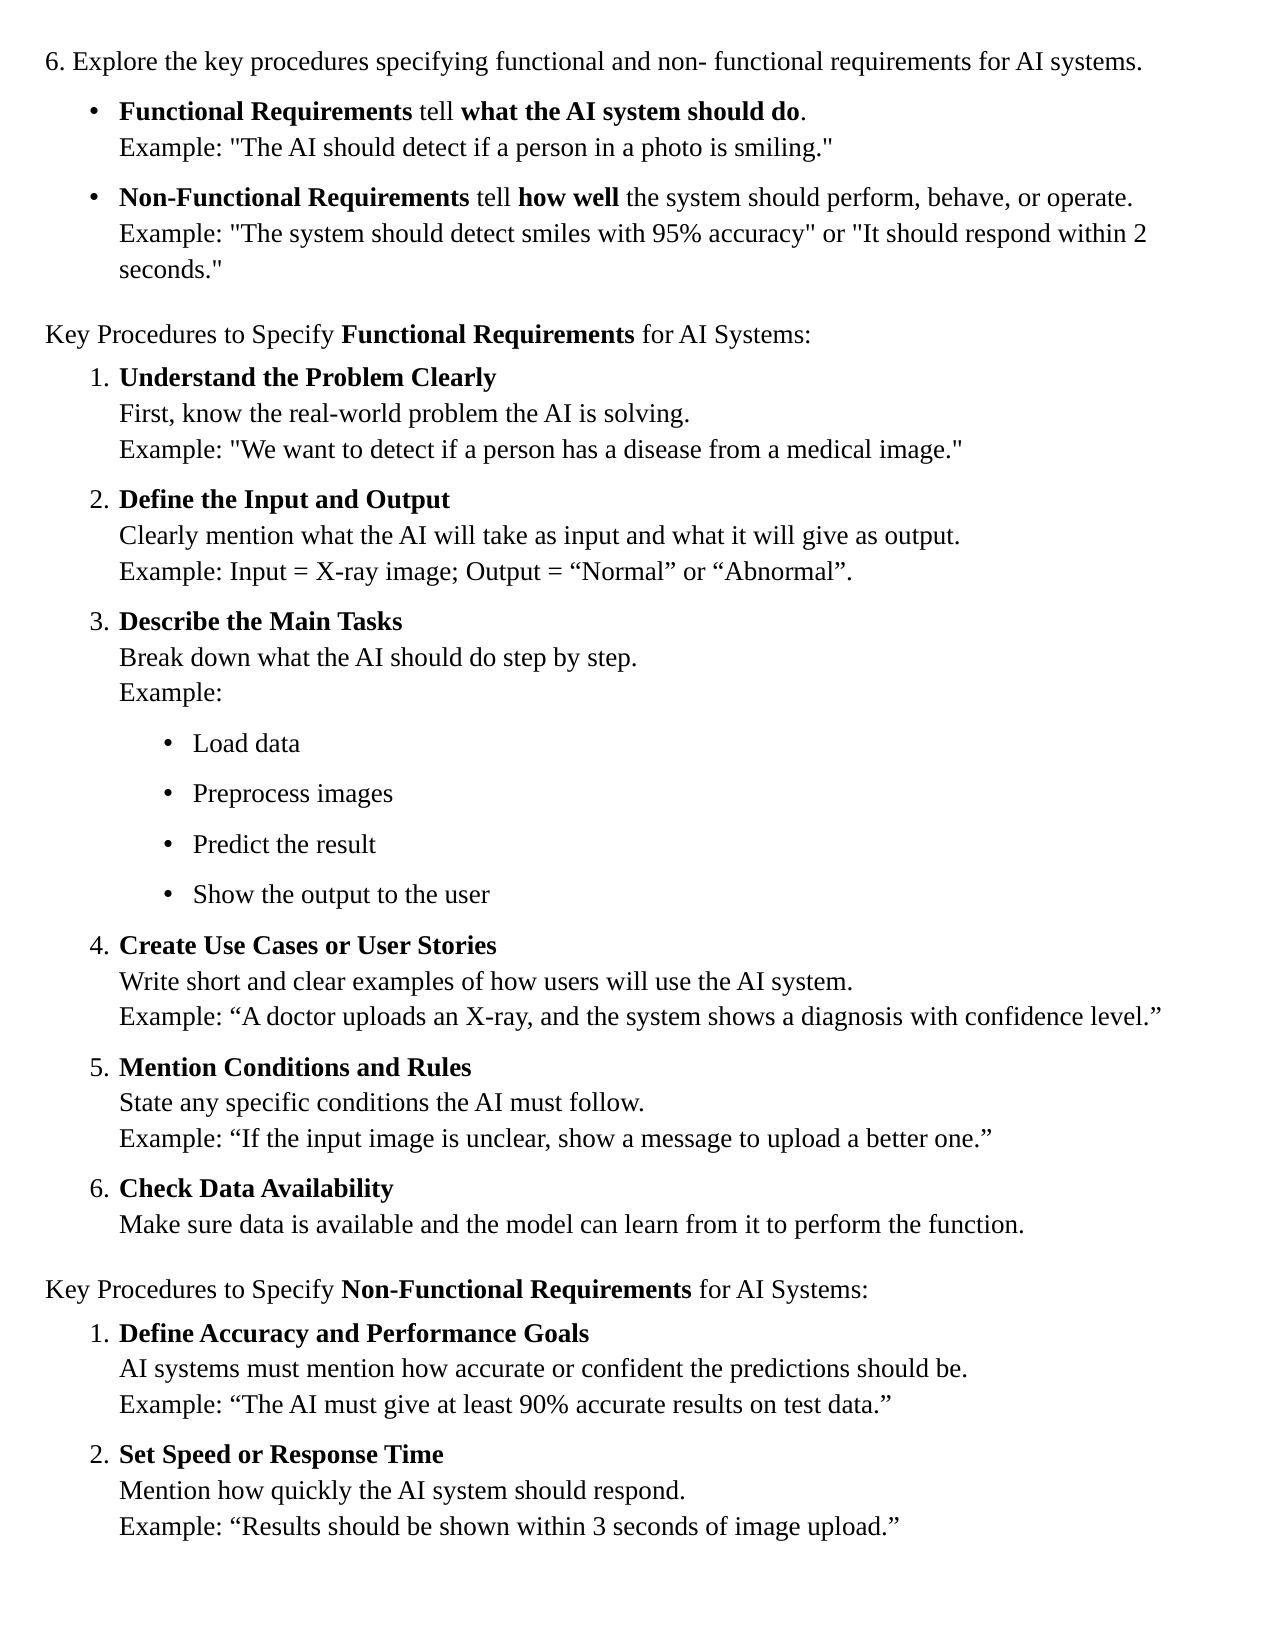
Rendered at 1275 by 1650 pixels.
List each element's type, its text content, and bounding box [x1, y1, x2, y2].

list Preprocess images [163, 777, 1230, 809]
list Describe the Main Tasks Break down what the AI should do step by step. Example: [89, 605, 1230, 708]
subtitle Key Procedures to Specify Non-Functional Requirements for AI Systems: [45, 1273, 1230, 1304]
list Check Data Availability Make sure data is available and the model can learn from it to perform the function. [89, 1172, 1230, 1239]
subtitle Key Procedures to Specify Functional Requirements for AI Systems: [45, 318, 1230, 349]
text 6. Explore the key procedures specifying functional and non- functional requirements for AI systems. [45, 45, 1230, 76]
list Understand the Problem Clearly First, know the real-world problem the AI is solving. Example: "We want to detect if a person has a disease from a medical image." [89, 362, 1230, 464]
list Create Use Cases or User Stories Write short and clear examples of how users will use the AI system. Example: “A doctor uploads an X-ray, and the system shows a diagnosis with confidence level.” [89, 929, 1230, 1032]
list Functional Requirements tell what the AI system should do. Example: "The AI should detect if a person in a photo is smiling." [89, 95, 1230, 162]
list Define the Input and Output Clearly mention what the AI will take as input and what it will give as output. Example: Input = X-ray image; Output = “Normal” or “Abnormal”. [89, 483, 1230, 586]
list Show the output to the user [163, 878, 1230, 910]
list Mention Conditions and Rules State any specific conditions the AI must follow. Example: “If the input image is unclear, show a message to upload a better one.” [89, 1051, 1230, 1153]
list Set Speed or Response Time Mention how quickly the AI system should respond. Example: “Results should be shown within 3 seconds of image upload.” [89, 1438, 1230, 1541]
list Predict the result [163, 828, 1230, 859]
list Define Accuracy and Performance Goals AI systems must mention how accurate or confident the predictions should be. Example: “The AI must give at least 90% accurate results on test data.” [89, 1317, 1230, 1419]
list Load data [163, 727, 1230, 758]
list Non-Functional Requirements tell how well the system should perform, behave, or operate. Example: "The system should detect smiles with 95% accuracy" or "It should respond within 2 seconds." [89, 181, 1230, 284]
